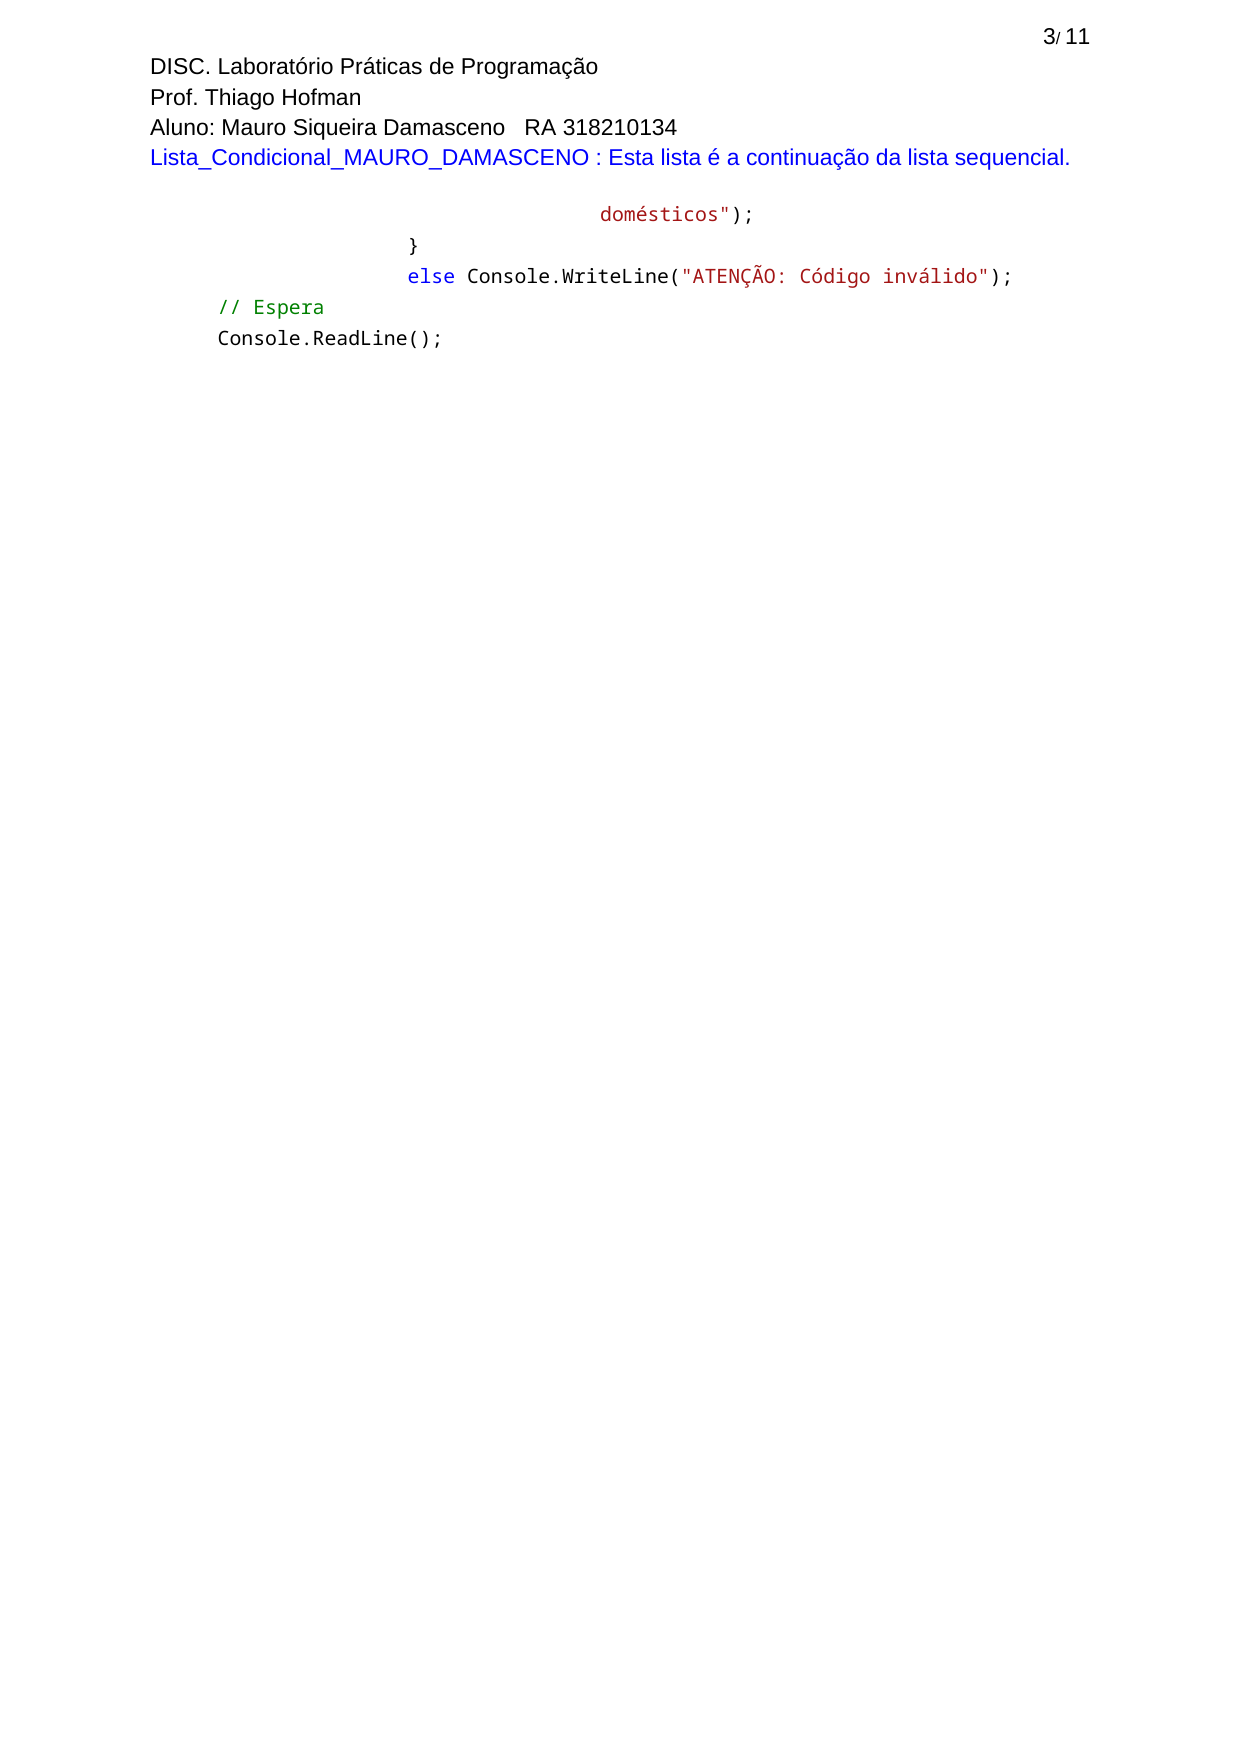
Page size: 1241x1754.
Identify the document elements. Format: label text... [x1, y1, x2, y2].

text domésticos"); [75, 200, 1090, 227]
text else Console.WriteLine("ATENÇÃO: Código inválido"); [75, 262, 1090, 289]
text // Espera [75, 293, 1090, 320]
text } [75, 231, 1090, 258]
text Console.ReadLine(); [75, 324, 1090, 351]
